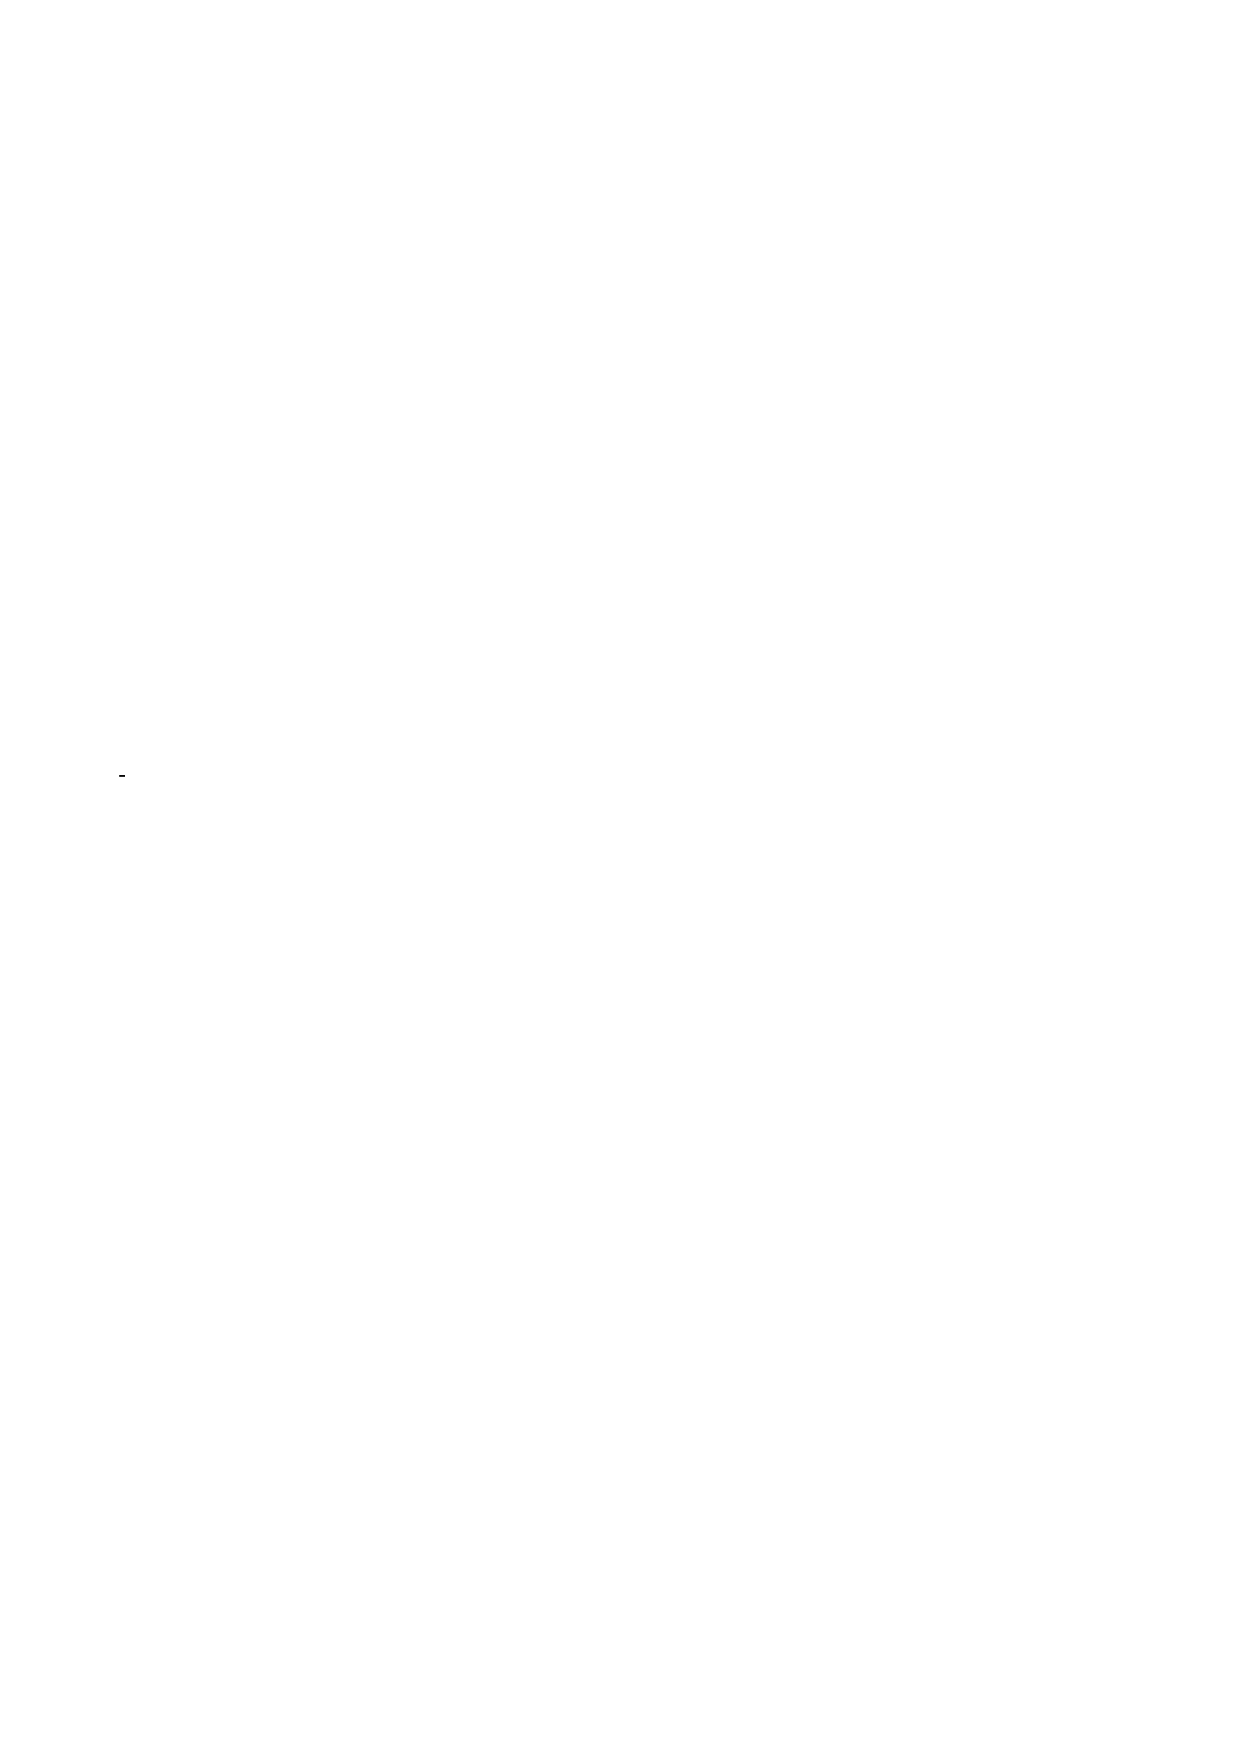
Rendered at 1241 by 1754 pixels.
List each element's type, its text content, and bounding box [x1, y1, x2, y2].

text - [118, 759, 1122, 789]
